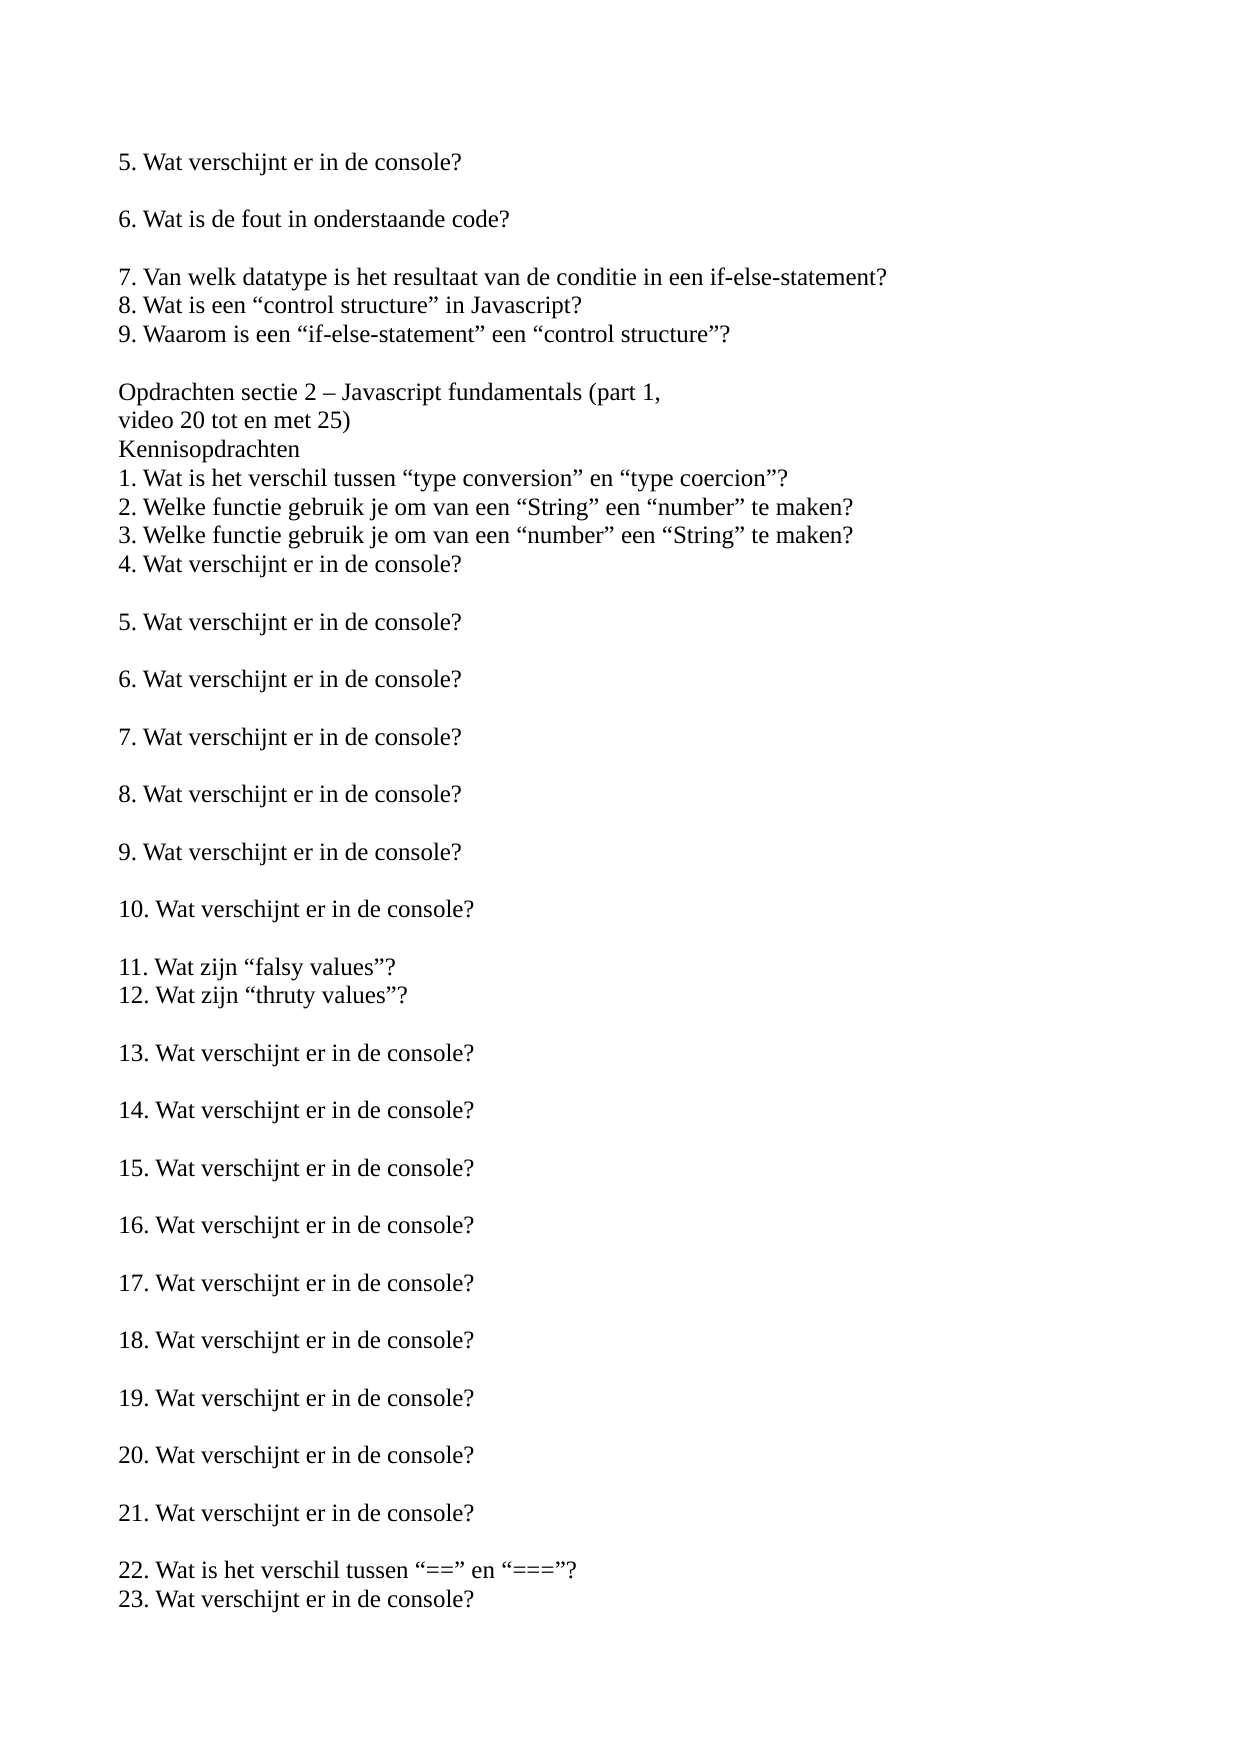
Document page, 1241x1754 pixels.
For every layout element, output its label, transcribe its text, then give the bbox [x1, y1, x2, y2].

text 22. Wat is het verschil tussen “==” en “===”? [118, 1556, 1122, 1584]
text video 20 tot en met 25) [118, 406, 1122, 434]
text 2. Welke functie gebruik je om van een “String” een “number” te maken? [118, 492, 1122, 521]
text 16. Wat verschijnt er in de console? [118, 1211, 1122, 1239]
text 23. Wat verschijnt er in de console? [118, 1584, 1122, 1613]
text 8. Wat is een “control structure” in Javascript? [118, 291, 1122, 319]
text 19. Wat verschijnt er in de console? [118, 1383, 1122, 1412]
text 8. Wat verschijnt er in de console? [118, 779, 1122, 808]
text 20. Wat verschijnt er in de console? [118, 1441, 1122, 1469]
text Opdrachten sectie 2 – Javascript fundamentals (part 1, [118, 377, 1122, 406]
text 9. Waarom is een “if-else-statement” een “control structure”? [118, 319, 1122, 348]
text 12. Wat zijn “thruty values”? [118, 981, 1122, 1009]
text 9. Wat verschijnt er in de console? [118, 837, 1122, 866]
text 7. Wat verschijnt er in de console? [118, 722, 1122, 751]
text 5. Wat verschijnt er in de console? [118, 147, 1122, 176]
text 5. Wat verschijnt er in de console? [118, 607, 1122, 636]
text 18. Wat verschijnt er in de console? [118, 1326, 1122, 1354]
text 3. Welke functie gebruik je om van een “number” een “String” te maken? [118, 521, 1122, 549]
text 6. Wat is de fout in onderstaande code? [118, 204, 1122, 233]
text 17. Wat verschijnt er in de console? [118, 1268, 1122, 1297]
text 13. Wat verschijnt er in de console? [118, 1038, 1122, 1067]
text 15. Wat verschijnt er in de console? [118, 1153, 1122, 1182]
text 11. Wat zijn “falsy values”? [118, 952, 1122, 981]
text 4. Wat verschijnt er in de console? [118, 549, 1122, 578]
text 7. Van welk datatype is het resultaat van de conditie in een if-else-statement? [118, 262, 1122, 291]
text Kennisopdrachten [118, 434, 1122, 463]
text 21. Wat verschijnt er in de console? [118, 1498, 1122, 1527]
text 10. Wat verschijnt er in de console? [118, 894, 1122, 923]
text 6. Wat verschijnt er in de console? [118, 664, 1122, 693]
text 14. Wat verschijnt er in de console? [118, 1096, 1122, 1124]
text 1. Wat is het verschil tussen “type conversion” en “type coercion”? [118, 463, 1122, 492]
